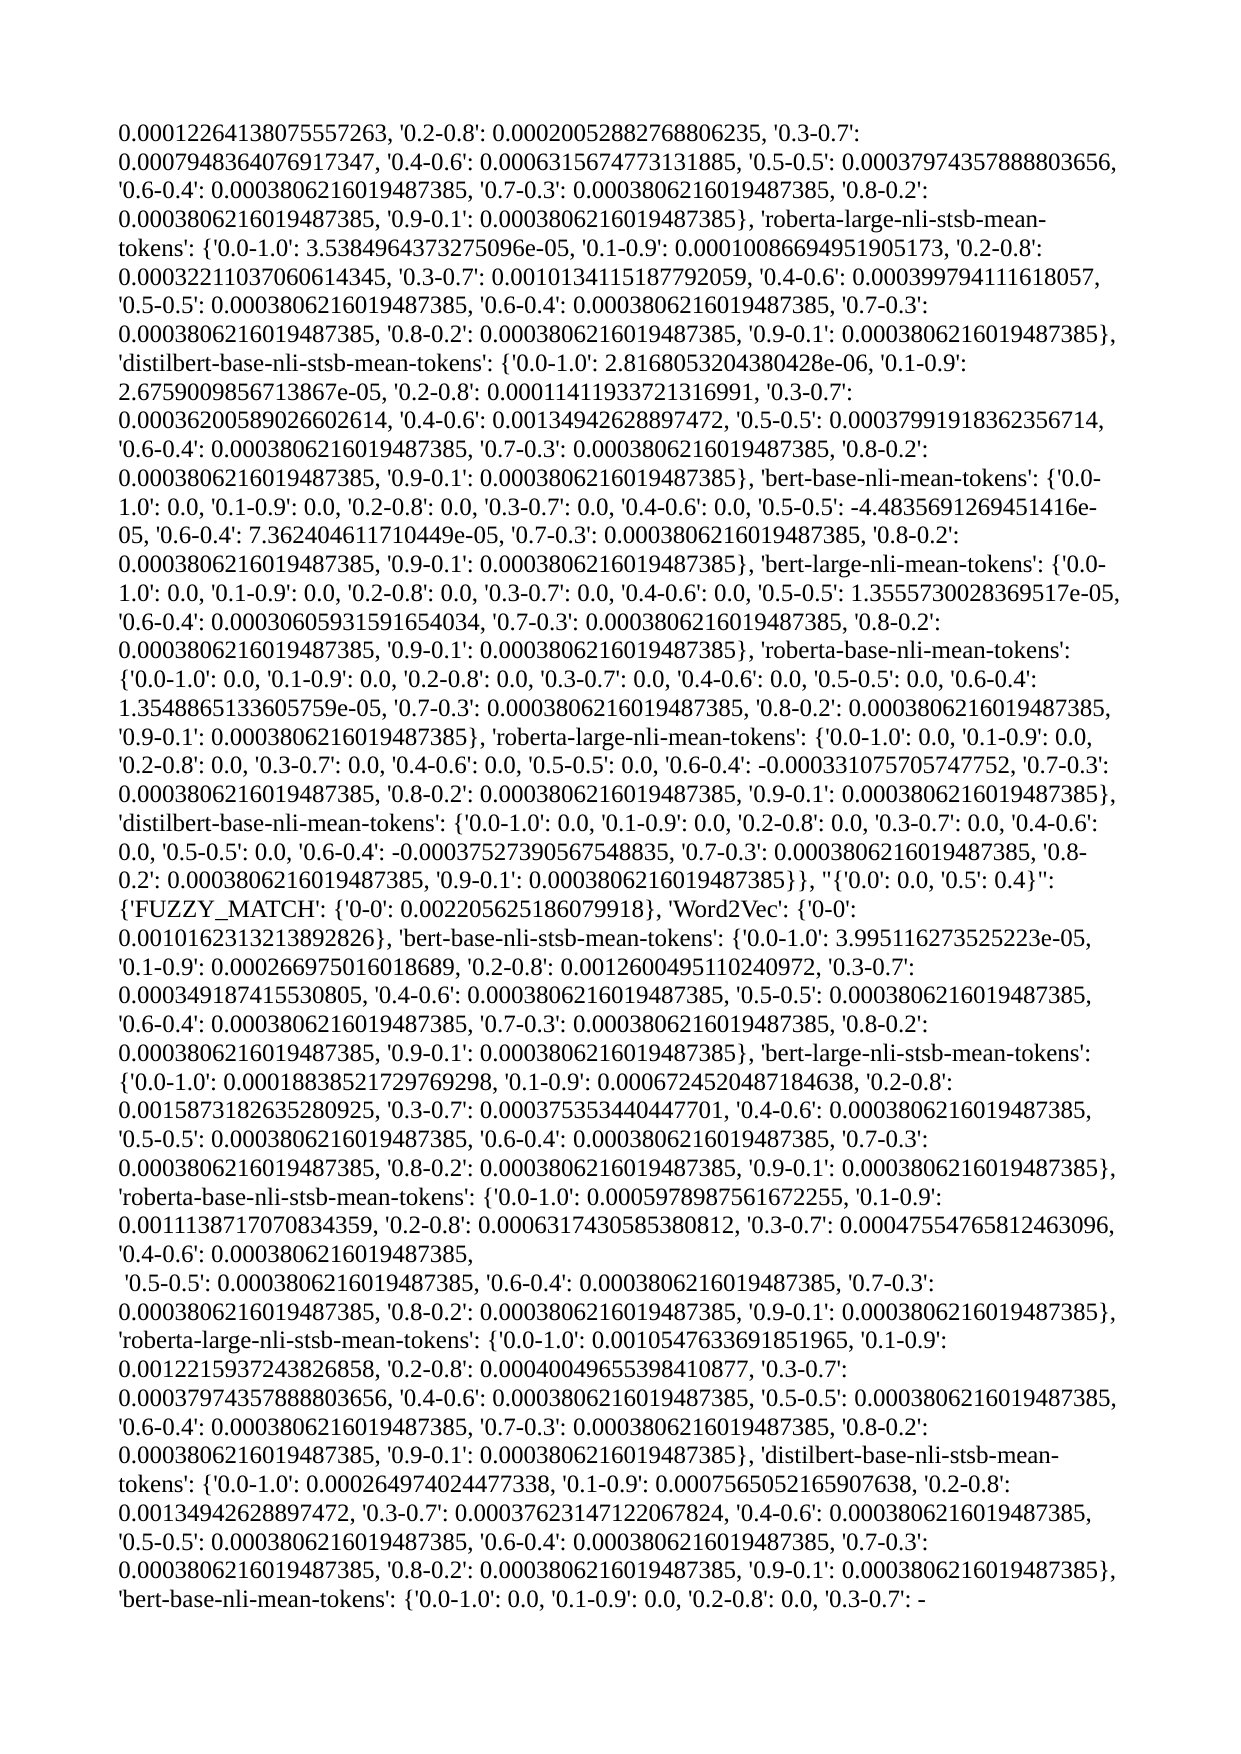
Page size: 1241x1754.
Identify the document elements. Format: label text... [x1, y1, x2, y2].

text '0.5-0.5': 0.0003806216019487385, '0.6-0.4': 0.0003806216019487385, '0.7-0.3': 0.0003806216019487385, '0.8-0.2': 0.0003806216019487385, '0.9-0.1': 0.0003806216019487385}, 'roberta-large-nli-stsb-mean-tokens': {'0.0-1.0': 0.0010547633691851965, '0.1-0.9': 0.0012215937243826858, '0.2-0.8': 0.00040049655398410877, '0.3-0.7': 0.00037974357888803656, '0.4-0.6': 0.0003806216019487385, '0.5-0.5': 0.0003806216019487385, '0.6-0.4': 0.0003806216019487385, '0.7-0.3': 0.0003806216019487385, '0.8-0.2': 0.0003806216019487385, '0.9-0.1': 0.0003806216019487385}, 'distilbert-base-nli-stsb-mean-tokens': {'0.0-1.0': 0.000264974024477338, '0.1-0.9': 0.0007565052165907638, '0.2-0.8': 0.00134942628897472, '0.3-0.7': 0.00037623147122067824, '0.4-0.6': 0.0003806216019487385, '0.5-0.5': 0.0003806216019487385, '0.6-0.4': 0.0003806216019487385, '0.7-0.3': 0.0003806216019487385, '0.8-0.2': 0.0003806216019487385, '0.9-0.1': 0.0003806216019487385}, 'bert-base-nli-mean-tokens': {'0.0-1.0': 0.0, '0.1-0.9': 0.0, '0.2-0.8': 0.0, '0.3-0.7': [118, 1268, 1122, 1613]
text 0.00012264138075557263, '0.2-0.8': 0.00020052882768806235, '0.3-0.7': 0.0007948364076917347, '0.4-0.6': 0.0006315674773131885, '0.5-0.5': 0.00037974357888803656, '0.6-0.4': 0.0003806216019487385, '0.7-0.3': 0.0003806216019487385, '0.8-0.2': 0.0003806216019487385, '0.9-0.1': 0.0003806216019487385}, 'roberta-large-nli-stsb-mean-tokens': {'0.0-1.0': 3.5384964373275096e-05, '0.1-0.9': 0.00010086694951905173, '0.2-0.8': 0.00032211037060614345, '0.3-0.7': 0.0010134115187792059, '0.4-0.6': 0.000399794111618057, '0.5-0.5': 0.0003806216019487385, '0.6-0.4': 0.0003806216019487385, '0.7-0.3': 0.0003806216019487385, '0.8-0.2': 0.0003806216019487385, '0.9-0.1': 0.0003806216019487385}, 'distilbert-base-nli-stsb-mean-tokens': {'0.0-1.0': 2.8168053204380428e-06, '0.1-0.9': 2.6759009856713867e-05, '0.2-0.8': 0.00011411933721316991, '0.3-0.7': 0.00036200589026602614, '0.4-0.6': 0.00134942628897472, '0.5-0.5': 0.00037991918362356714, '0.6-0.4': 0.0003806216019487385, '0.7-0.3': 0.0003806216019487385, '0.8-0.2': 0.0003806216019487385, '0.9-0.1': 0.0003806216019487385}, 'bert-base-nli-mean-tokens': {'0.0-1.0': 0.0, '0.1-0.9': 0.0, '0.2-0.8': 0.0, '0.3-0.7': 0.0, '0.4-0.6': 0.0, '0.5-0.5': -4.4835691269451416e-05, '0.6-0.4': 7.362404611710449e-05, '0.7-0.3': 0.0003806216019487385, '0.8-0.2': 0.0003806216019487385, '0.9-0.1': 0.0003806216019487385}, 'bert-large-nli-mean-tokens': {'0.0-1.0': 0.0, '0.1-0.9': 0.0, '0.2-0.8': 0.0, '0.3-0.7': 0.0, '0.4-0.6': 0.0, '0.5-0.5': 1.3555730028369517e-05, '0.6-0.4': 0.00030605931591654034, '0.7-0.3': 0.0003806216019487385, '0.8-0.2': 0.0003806216019487385, '0.9-0.1': 0.0003806216019487385}, 'roberta-base-nli-mean-tokens': {'0.0-1.0': 0.0, '0.1-0.9': 0.0, '0.2-0.8': 0.0, '0.3-0.7': 0.0, '0.4-0.6': 0.0, '0.5-0.5': 0.0, '0.6-0.4': 1.3548865133605759e-05, '0.7-0.3': 0.0003806216019487385, '0.8-0.2': 0.0003806216019487385, '0.9-0.1': 0.0003806216019487385}, 'roberta-large-nli-mean-tokens': {'0.0-1.0': 0.0, '0.1-0.9': 0.0, '0.2-0.8': 0.0, '0.3-0.7': 0.0, '0.4-0.6': 0.0, '0.5-0.5': 0.0, '0.6-0.4': -0.000331075705747752, '0.7-0.3': 0.0003806216019487385, '0.8-0.2': 0.0003806216019487385, '0.9-0.1': 0.0003806216019487385}, 'distilbert-base-nli-mean-tokens': {'0.0-1.0': 0.0, '0.1-0.9': 0.0, '0.2-0.8': 0.0, '0.3-0.7': 0.0, '0.4-0.6': 0.0, '0.5-0.5': 0.0, '0.6-0.4': -0.00037527390567548835, '0.7-0.3': 0.0003806216019487385, '0.8-0.2': 0.0003806216019487385, '0.9-0.1': 0.0003806216019487385}}, "{'0.0': 0.0, '0.5': 0.4}": {'FUZZY_MATCH': {'0-0': 0.002205625186079918}, 'Word2Vec': {'0-0': 0.0010162313213892826}, 'bert-base-nli-stsb-mean-tokens': {'0.0-1.0': 3.995116273525223e-05, '0.1-0.9': 0.000266975016018689, '0.2-0.8': 0.0012600495110240972, '0.3-0.7': 0.000349187415530805, '0.4-0.6': 0.0003806216019487385, '0.5-0.5': 0.0003806216019487385, '0.6-0.4': 0.0003806216019487385, '0.7-0.3': 0.0003806216019487385, '0.8-0.2': 0.0003806216019487385, '0.9-0.1': 0.0003806216019487385}, 'bert-large-nli-stsb-mean-tokens': {'0.0-1.0': 0.00018838521729769298, '0.1-0.9': 0.0006724520487184638, '0.2-0.8': 0.0015873182635280925, '0.3-0.7': 0.000375353440447701, '0.4-0.6': 0.0003806216019487385, '0.5-0.5': 0.0003806216019487385, '0.6-0.4': 0.0003806216019487385, '0.7-0.3': 0.0003806216019487385, '0.8-0.2': 0.0003806216019487385, '0.9-0.1': 0.0003806216019487385}, 'roberta-base-nli-stsb-mean-tokens': {'0.0-1.0': 0.0005978987561672255, '0.1-0.9': 0.0011138717070834359, '0.2-0.8': 0.0006317430585380812, '0.3-0.7': 0.00047554765812463096, '0.4-0.6': 0.0003806216019487385, [118, 118, 1122, 1268]
